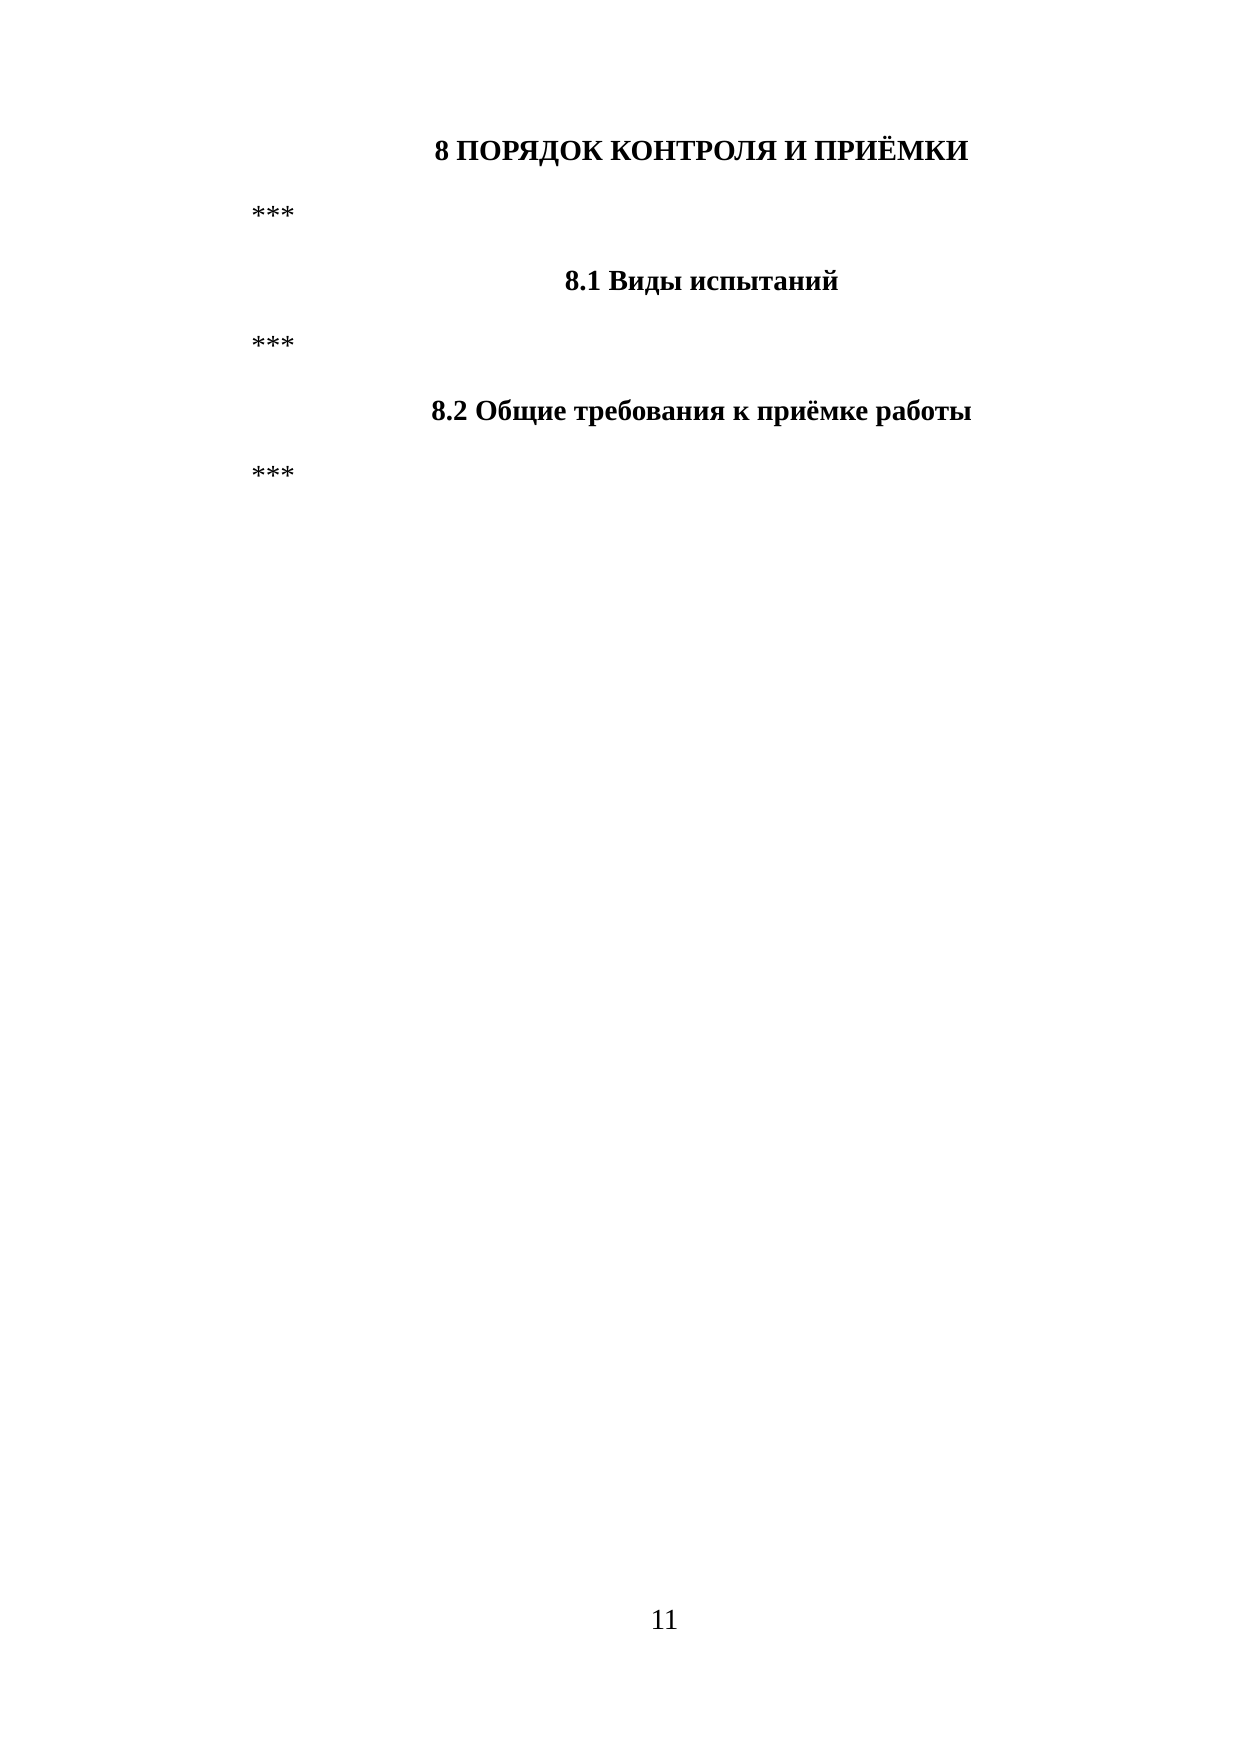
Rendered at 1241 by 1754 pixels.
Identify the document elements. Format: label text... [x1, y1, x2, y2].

text *** [177, 328, 1152, 362]
text *** [177, 198, 1152, 232]
text *** [177, 458, 1152, 492]
subtitle Порядок контроля и приёмки [251, 133, 1152, 166]
subtitle Общие требования к приёмке работы [251, 393, 1152, 427]
subtitle Виды испытаний [251, 263, 1152, 297]
